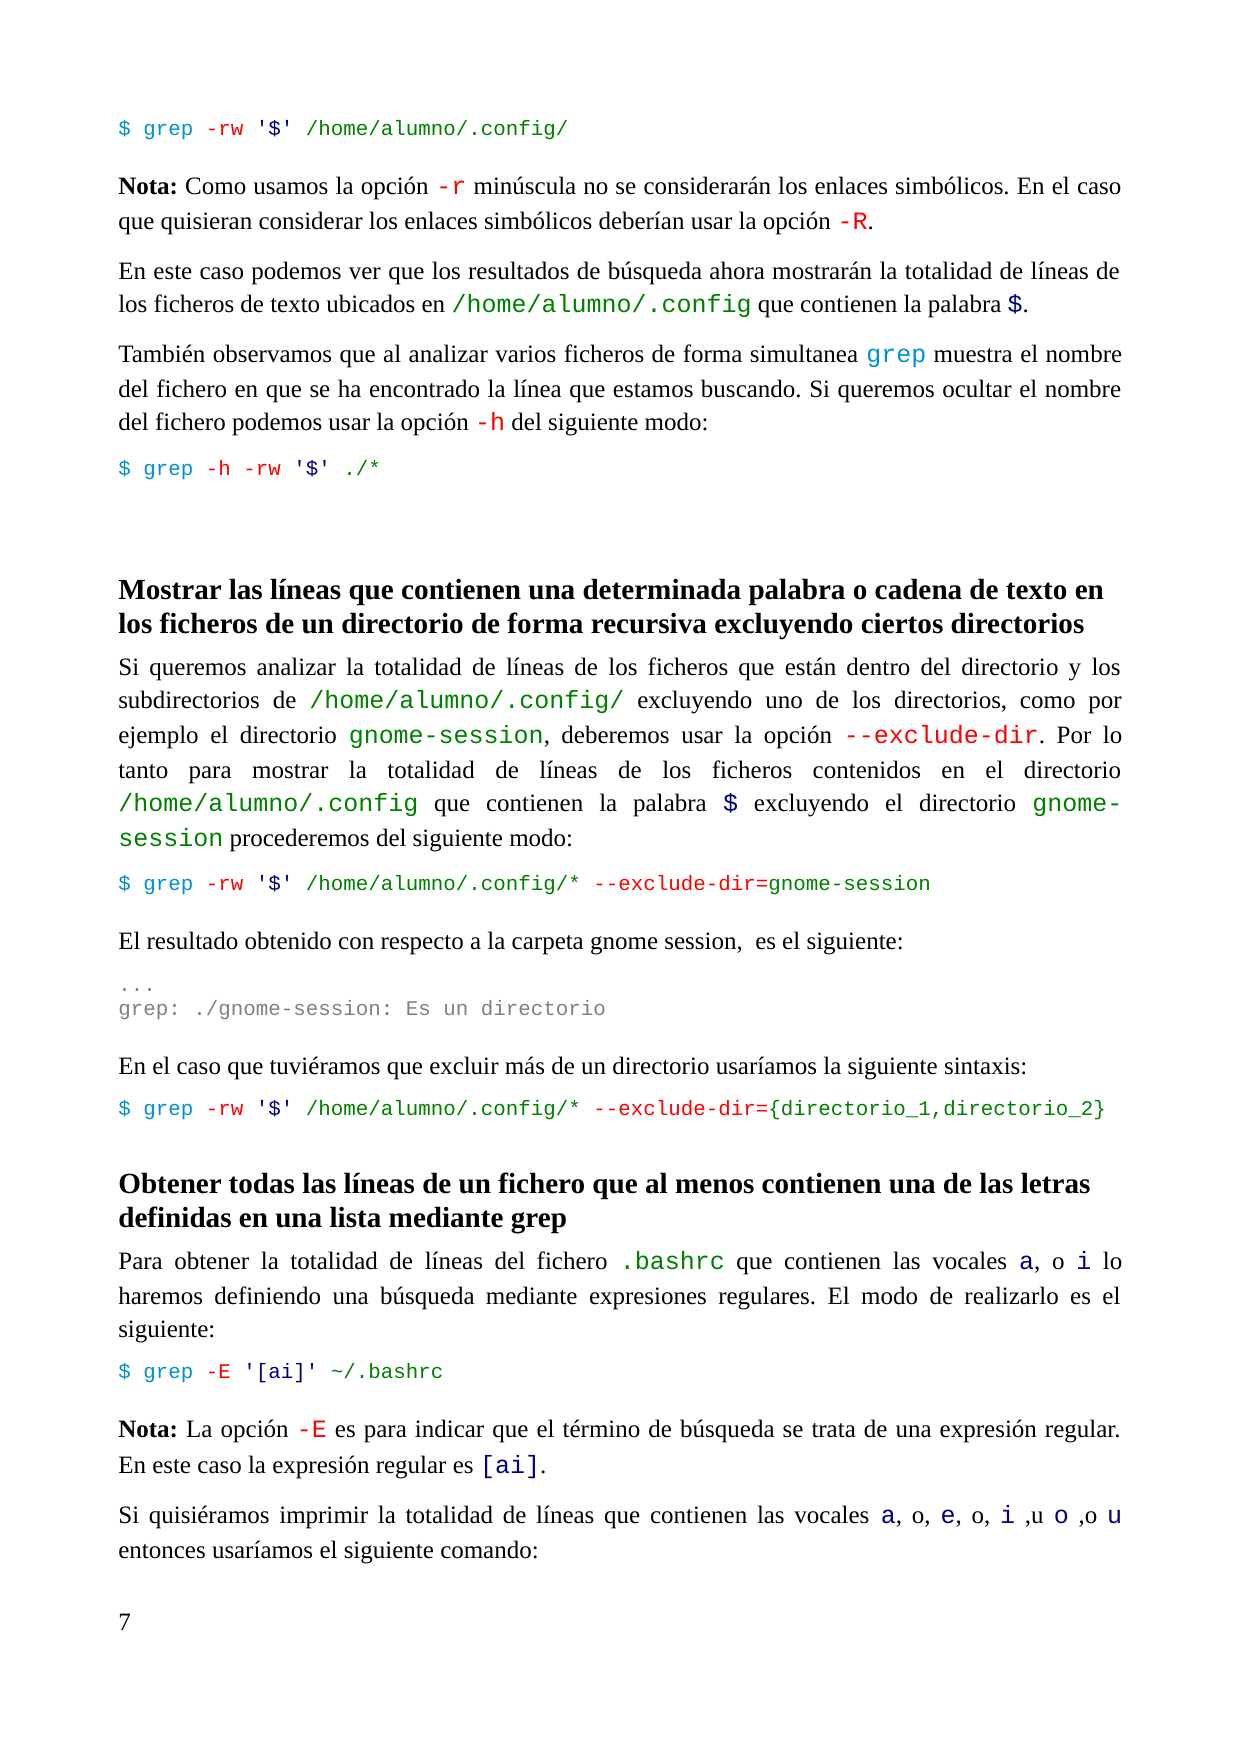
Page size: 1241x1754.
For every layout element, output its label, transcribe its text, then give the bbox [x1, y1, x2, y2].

text Para obtener la totalidad de líneas del fichero .bashrc que contienen las vocales a, o i lo haremos definiendo una búsqueda mediante expresiones regulares. El modo de realizarlo es el siguiente: [118, 1246, 1122, 1343]
text También observamos que al analizar varios ficheros de forma simultanea grep muestra el nombre del fichero en que se ha encontrado la línea que estamos buscando. Si queremos ocultar el nombre del fichero podemos usar la opción -h del siguiente modo: [118, 339, 1122, 438]
text Nota: La opción -E es para indicar que el término de búsqueda se trata de una expresión regular. En este caso la expresión regular es [ai]. [118, 1414, 1122, 1481]
text El resultado obtenido con respecto a la carpeta gnome session, es el siguiente: [118, 926, 1122, 955]
text Si queremos analizar la totalidad de líneas de los ficheros que están dentro del directorio y los subdirectorios de /home/alumno/.config/ excluyendo uno de los directorios, como por ejemplo el directorio gnome-session, deberemos usar la opción --exclude-dir. Por lo tanto para mostrar la totalidad de líneas de los ficheros contenidos en el directorio /home/alumno/.config que contienen la palabra $ excluyendo el directorio gnome-session procederemos del siguiente modo: [118, 652, 1122, 854]
subtitle Obtener todas las líneas de un fichero que al menos contienen una de las letras definidas en una lista mediante grep [118, 1166, 1122, 1233]
text $ grep -rw '$' /home/alumno/.config/ [118, 118, 1122, 142]
text Nota: Como usamos la opción -r minúscula no se considerarán los enlaces simbólicos. En el caso que quisieran considerar los enlaces simbólicos deberían usar la opción -R. [118, 171, 1122, 237]
text $ grep -rw '$' /home/alumno/.config/* --exclude-dir=gnome-session [118, 873, 1122, 897]
text Si quisiéramos imprimir la totalidad de líneas que contienen las vocales a, o, e, o, i ,u o ,o u entonces usaríamos el siguiente comando: [118, 1500, 1122, 1563]
text En este caso podemos ver que los resultados de búsqueda ahora mostrarán la totalidad de líneas de los ficheros de texto ubicados en /home/alumno/.config que contienen la palabra $. [118, 256, 1122, 320]
text En el caso que tuviéramos que excluir más de un directorio usaríamos la siguiente sintaxis: [118, 1051, 1122, 1079]
text $ grep -h -rw '$' ./* [118, 457, 1122, 481]
text $ grep -rw '$' /home/alumno/.config/* --exclude-dir={directorio_1,directorio_2} [118, 1098, 1122, 1122]
text ... [118, 974, 1122, 998]
subtitle Mostrar las líneas que contienen una determinada palabra o cadena de texto en los ficheros de un directorio de forma recursiva excluyendo ciertos directorios [118, 572, 1122, 639]
text $ grep -E '[ai]' ~/.bashrc [118, 1361, 1122, 1385]
text grep: ./gnome-session: Es un directorio [118, 998, 1122, 1021]
